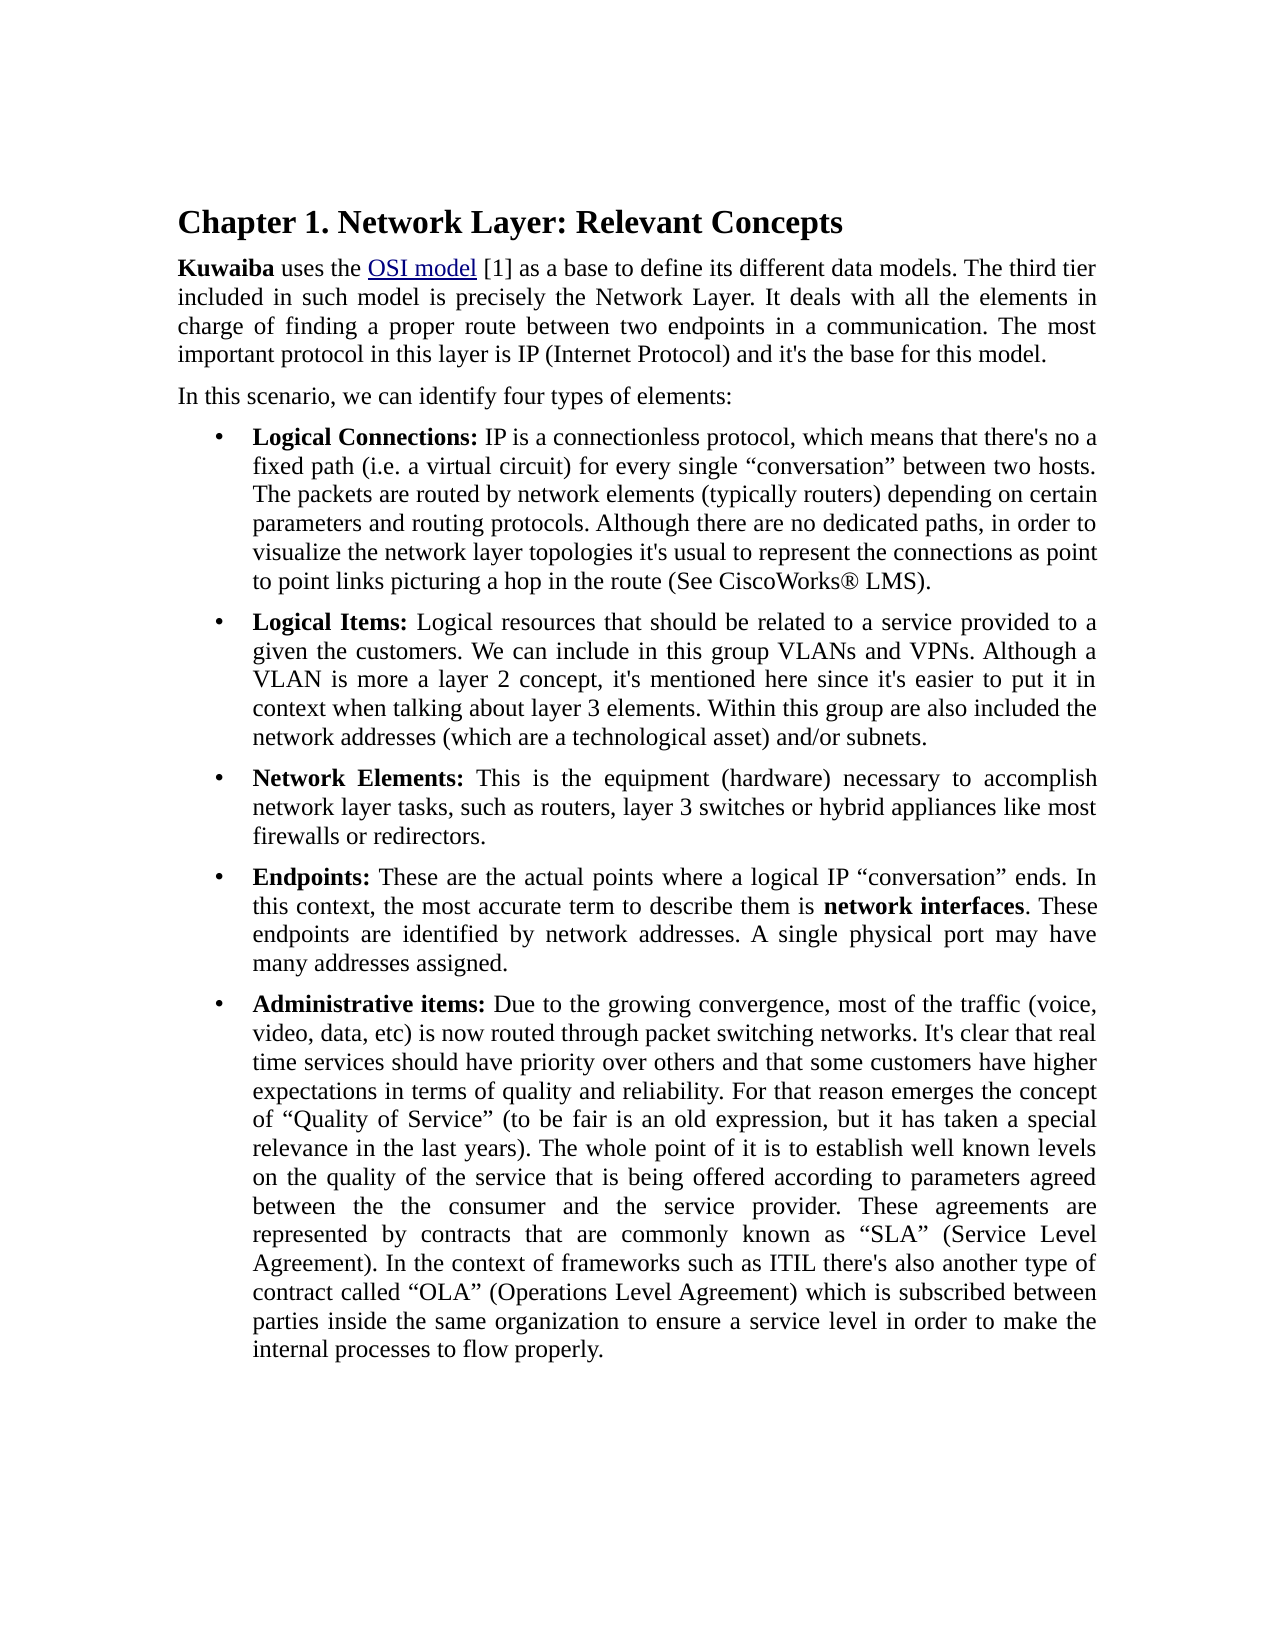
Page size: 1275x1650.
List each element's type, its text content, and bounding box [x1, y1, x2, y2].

list Network Elements: This is the equipment (hardware) necessary to accomplish network layer tasks, such as routers, layer 3 switches or hybrid appliances like most firewalls or redirectors. [215, 763, 1098, 849]
subtitle Chapter 1. Network Layer: Relevant Concepts [177, 202, 1098, 241]
list Endpoints: These are the actual points where a logical IP “conversation” ends. In this context, the most accurate term to describe them is network interfaces. These endpoints are identified by network addresses. A single physical port may have many addresses assigned. [215, 862, 1098, 977]
list Administrative items: Due to the growing convergence, most of the traffic (voice, video, data, etc) is now routed through packet switching networks. It's clear that real time services should have priority over others and that some customers have higher expectations in terms of quality and reliability. For that reason emerges the concept of “Quality of Service” (to be fair is an old expression, but it has taken a special relevance in the last years). The whole point of it is to establish well known levels on the quality of the service that is being offered according to parameters agreed between the the consumer and the service provider. These agreements are represented by contracts that are commonly known as “SLA” (Service Level Agreement). In the context of frameworks such as ITIL there's also another type of contract called “OLA” (Operations Level Agreement) which is subscribed between parties inside the same organization to ensure a service level in order to make the internal processes to flow properly. [215, 989, 1098, 1363]
list Logical Connections: IP is a connectionless protocol, which means that there's no a fixed path (i.e. a virtual circuit) for every single “conversation” between two hosts. The packets are routed by network elements (typically routers) depending on certain parameters and routing protocols. Although there are no dedicated paths, in order to visualize the network layer topologies it's usual to represent the connections as point to point links picturing a hop in the route (See CiscoWorks® LMS). [215, 422, 1098, 594]
text In this scenario, we can identify four types of elements: [177, 381, 1098, 409]
list Logical Items: Logical resources that should be related to a service provided to a given the customers. We can include in this group VLANs and VPNs. Although a VLAN is more a layer 2 concept, it's mentioned here since it's easier to put it in context when talking about layer 3 elements. Within this group are also included the network addresses (which are a technological asset) and/or subnets. [215, 607, 1098, 751]
text Kuwaiba uses the OSI model [1] as a base to define its different data models. The third tier included in such model is precisely the Network Layer. It deals with all the elements in charge of finding a proper route between two endpoints in a communication. The most important protocol in this layer is IP (Internet Protocol) and it's the base for this model. [177, 253, 1098, 368]
